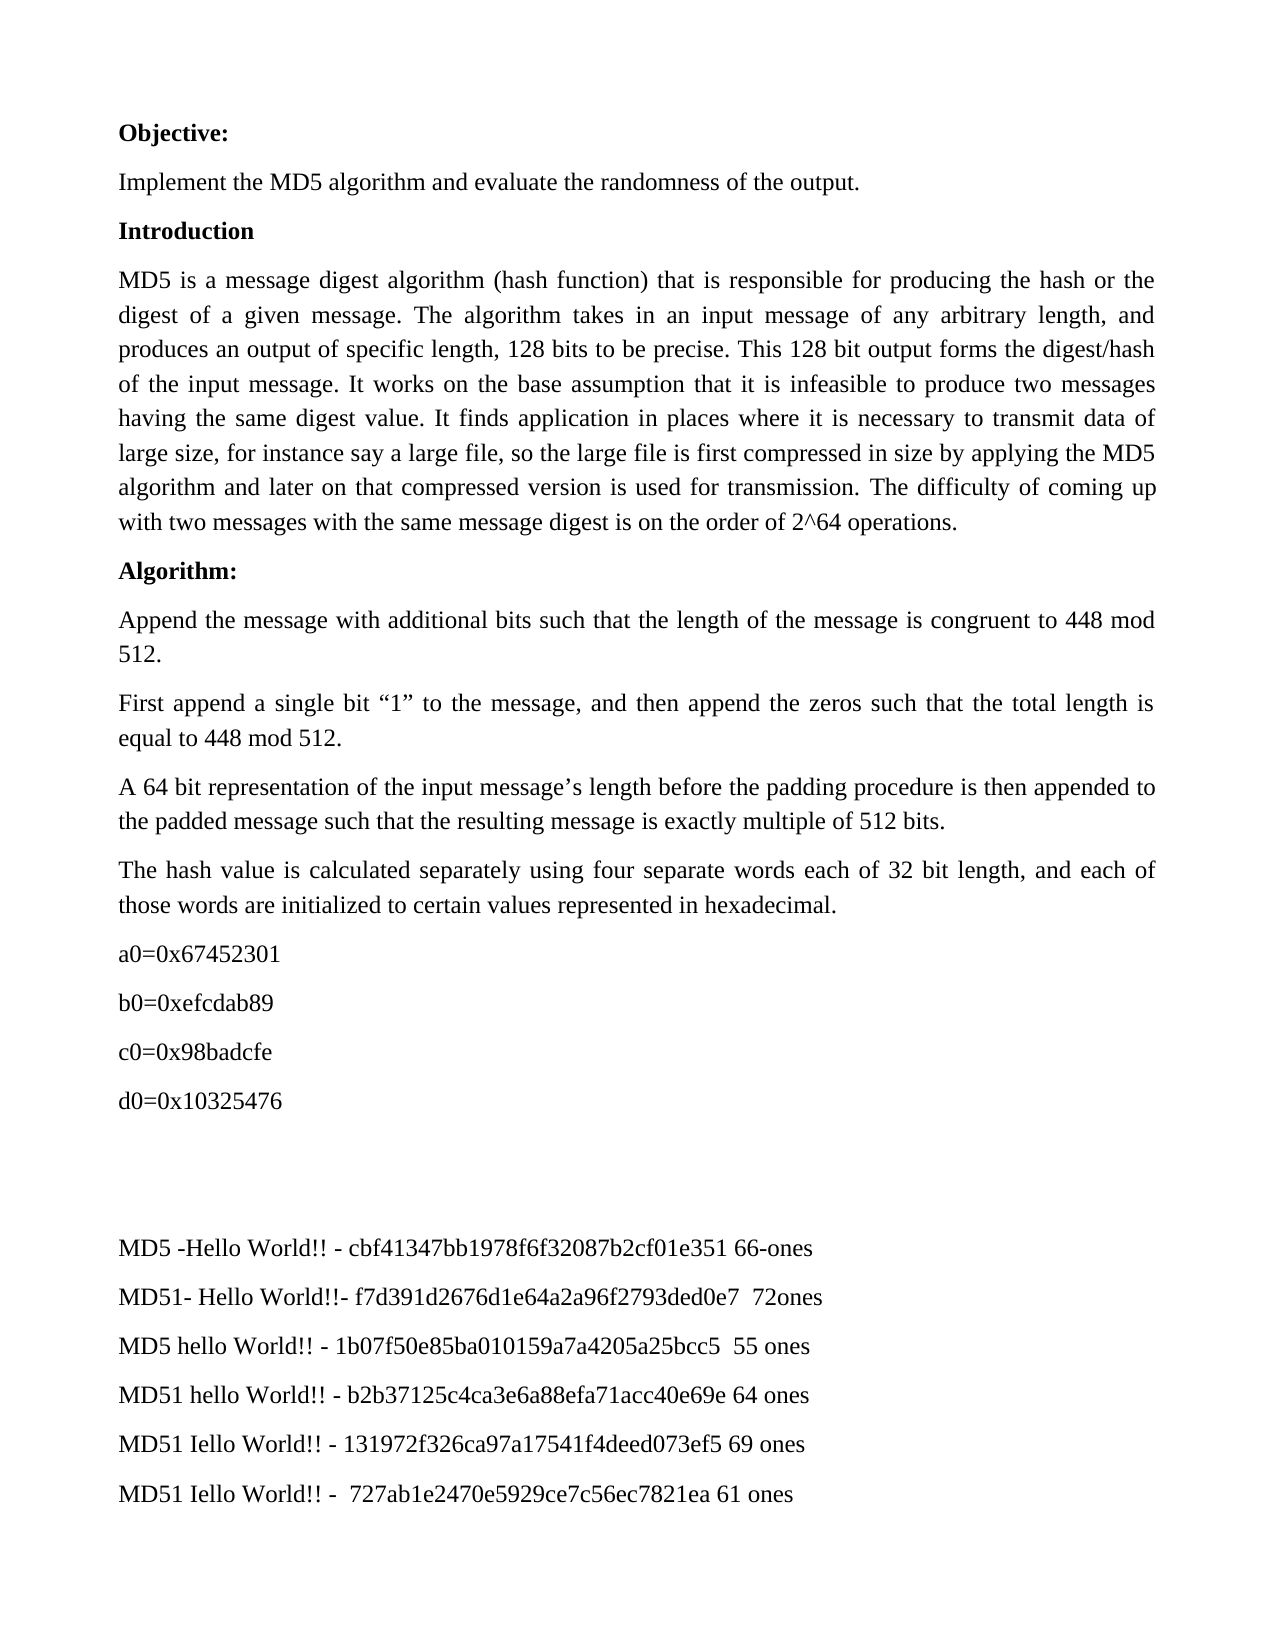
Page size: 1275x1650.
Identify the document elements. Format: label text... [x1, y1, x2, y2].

text MD51- Hello World!!- f7d391d2676d1e64a2a96f2793ded0e7 72ones [118, 1282, 1157, 1311]
text b0=0xefcdab89 [118, 988, 1157, 1017]
text A 64 bit representation of the input message’s length before the padding procedure is then appended to the padded message such that the resulting message is exactly multiple of 512 bits. [118, 772, 1157, 835]
text MD5 is a message digest algorithm (hash function) that is responsible for producing the hash or the digest of a given message. The algorithm takes in an input message of any arbitrary length, and produces an output of specific length, 128 bits to be precise. This 128 bit output forms the digest/hash of the input message. It works on the base assumption that it is infeasible to produce two messages having the same digest value. It finds application in places where it is necessary to transmit data of large size, for instance say a large file, so the large file is first compressed in size by applying the MD5 algorithm and later on that compressed version is used for transmission. The difficulty of coming up with two messages with the same message digest is on the order of 2^64 operations. [118, 265, 1157, 535]
text The hash value is calculated separately using four separate words each of 32 bit length, and each of those words are initialized to certain values represented in hexadecimal. [118, 855, 1157, 919]
text MD51 Iello World!! - 131972f326ca97a17541f4deed073ef5 69 ones [118, 1429, 1157, 1458]
text MD51 hello World!! - b2b37125c4ca3e6a88efa71acc40e69e 64 ones [118, 1381, 1157, 1409]
text c0=0x98badcfe [118, 1037, 1157, 1066]
text MD5 hello World!! - 1b07f50e85ba010159a7a4205a25bcc5 55 ones [118, 1331, 1157, 1360]
text Append the message with additional bits such that the length of the message is congruent to 448 mod 512. [118, 605, 1157, 668]
text MD51 Iello World!! - 727ab1e2470e5929ce7c56ec7821ea 61 ones [118, 1479, 1157, 1507]
text MD5 -Hello World!! - cbf41347bb1978f6f32087b2cf01e351 66-ones [118, 1233, 1157, 1262]
text Implement the MD5 algorithm and evaluate the randomness of the output. [118, 167, 1157, 196]
text First append a single bit “1” to the message, and then append the zeros such that the total length is equal to 448 mod 512. [118, 688, 1157, 752]
text Algorithm: [118, 556, 1157, 584]
text a0=0x67452301 [118, 939, 1157, 968]
text Objective: [118, 118, 1157, 147]
text d0=0x10325476 [118, 1086, 1157, 1115]
text Introduction [118, 216, 1157, 245]
